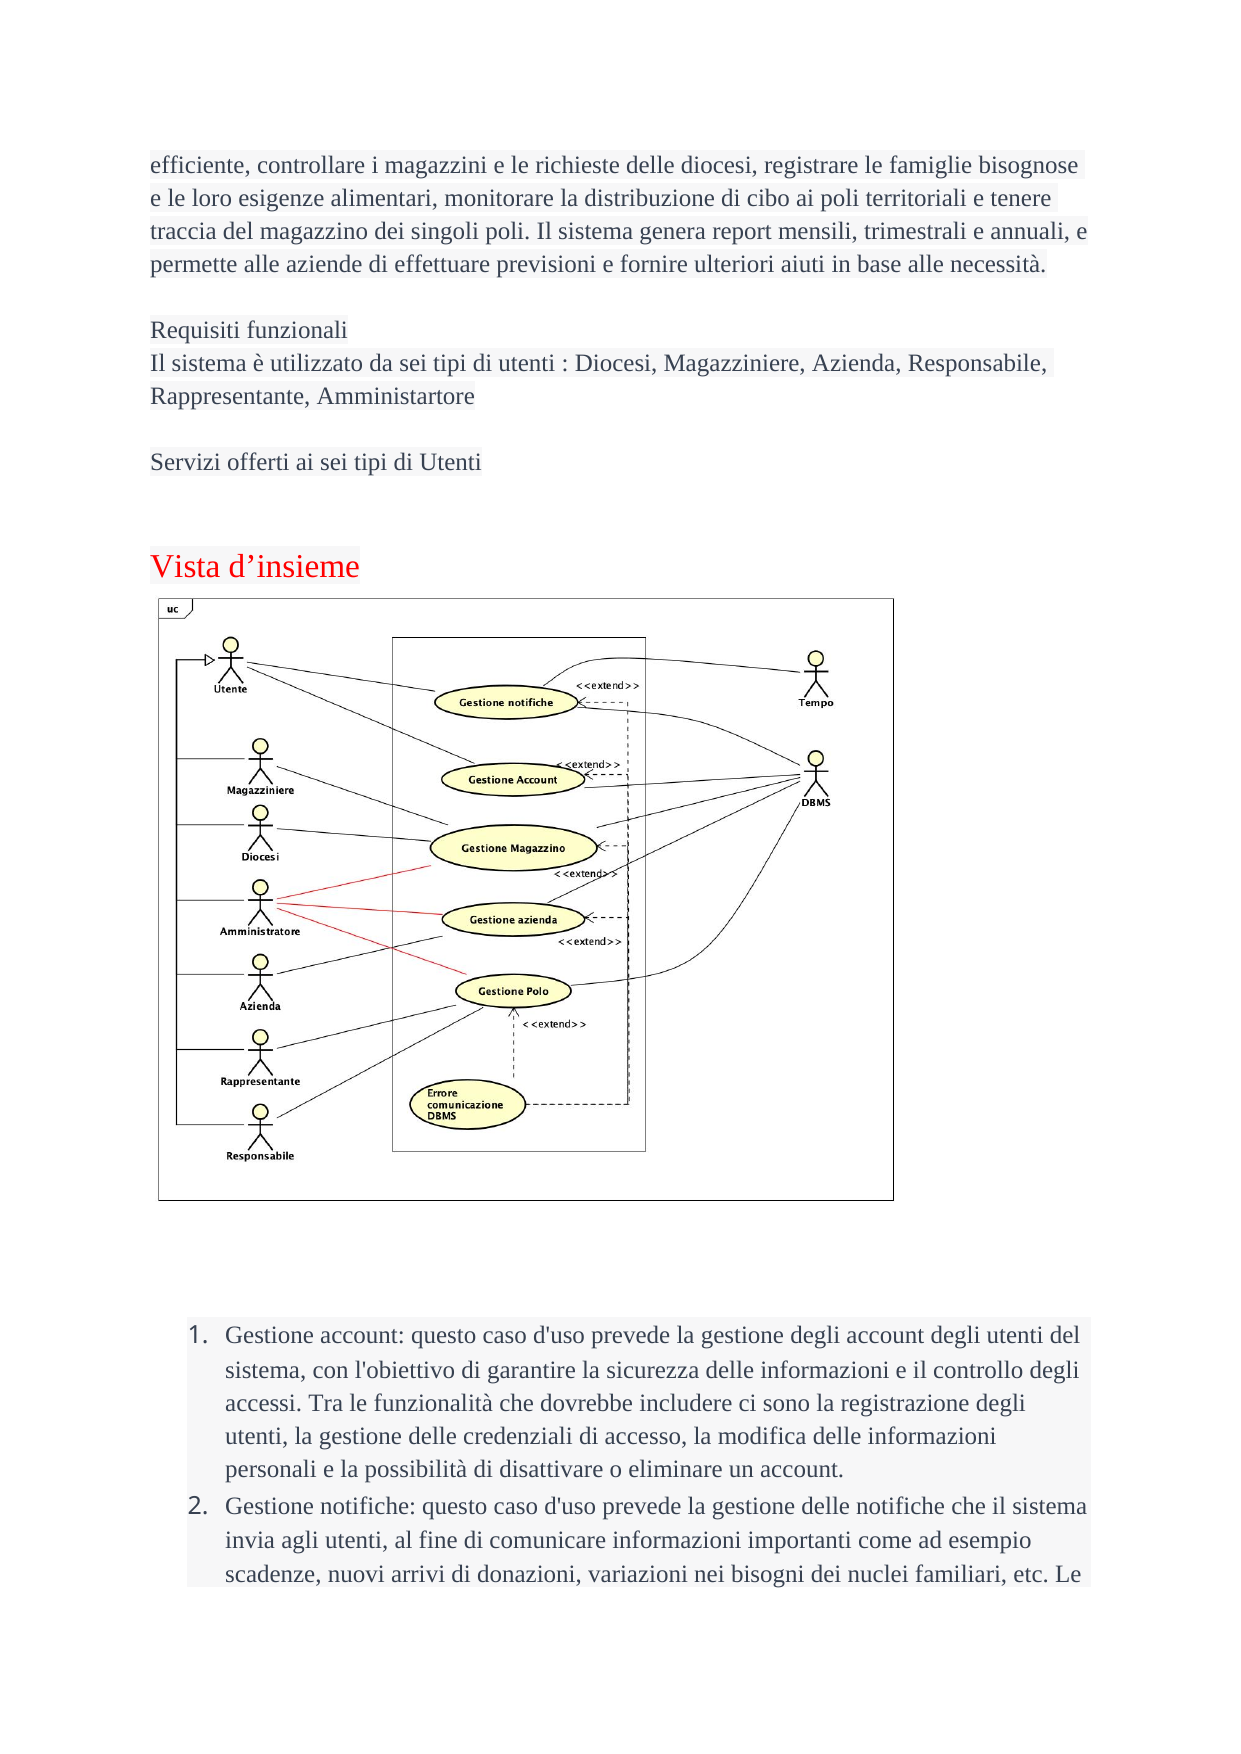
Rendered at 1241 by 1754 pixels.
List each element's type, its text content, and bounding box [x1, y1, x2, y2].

text Vista d’insieme [150, 546, 1091, 584]
text efficiente, controllare i magazzini e le richieste delle diocesi, registrare le famiglie bisognose e le loro esigenze alimentari, monitorare la distribuzione di cibo ai poli territoriali e tenere traccia del magazzino dei singoli poli. Il sistema genera report mensili, trimestrali e annuali, e permette alle aziende di effettuare previsioni e fornire ulteriori aiuti in base alle necessità. [150, 150, 1091, 278]
list Gestione account: questo caso d'uso prevede la gestione degli account degli utenti del sistema, con l'obiettivo di garantire la sicurezza delle informazioni e il controllo degli accessi. Tra le funzionalità che dovrebbe includere ci sono la registrazione degli utenti, la gestione delle credenziali di accesso, la modifica delle informazioni personali e la possibilità di disattivare o eliminare un account. [187, 1317, 1091, 1483]
text Requisiti funzionali [150, 315, 1091, 344]
text Servizi offerti ai sei tipi di Utenti [150, 447, 1091, 476]
list Gestione notifiche: questo caso d'uso prevede la gestione delle notifiche che il sistema invia agli utenti, al fine di comunicare informazioni importanti come ad esempio scadenze, nuovi arrivi di donazioni, variazioni nei bisogni dei nuclei familiari, etc. Le [187, 1487, 1091, 1587]
text Il sistema è utilizzato da sei tipi di utenti : Diocesi, Magazziniere, Azienda, Responsabile, Rappresentante, Amministartore [150, 348, 1091, 410]
